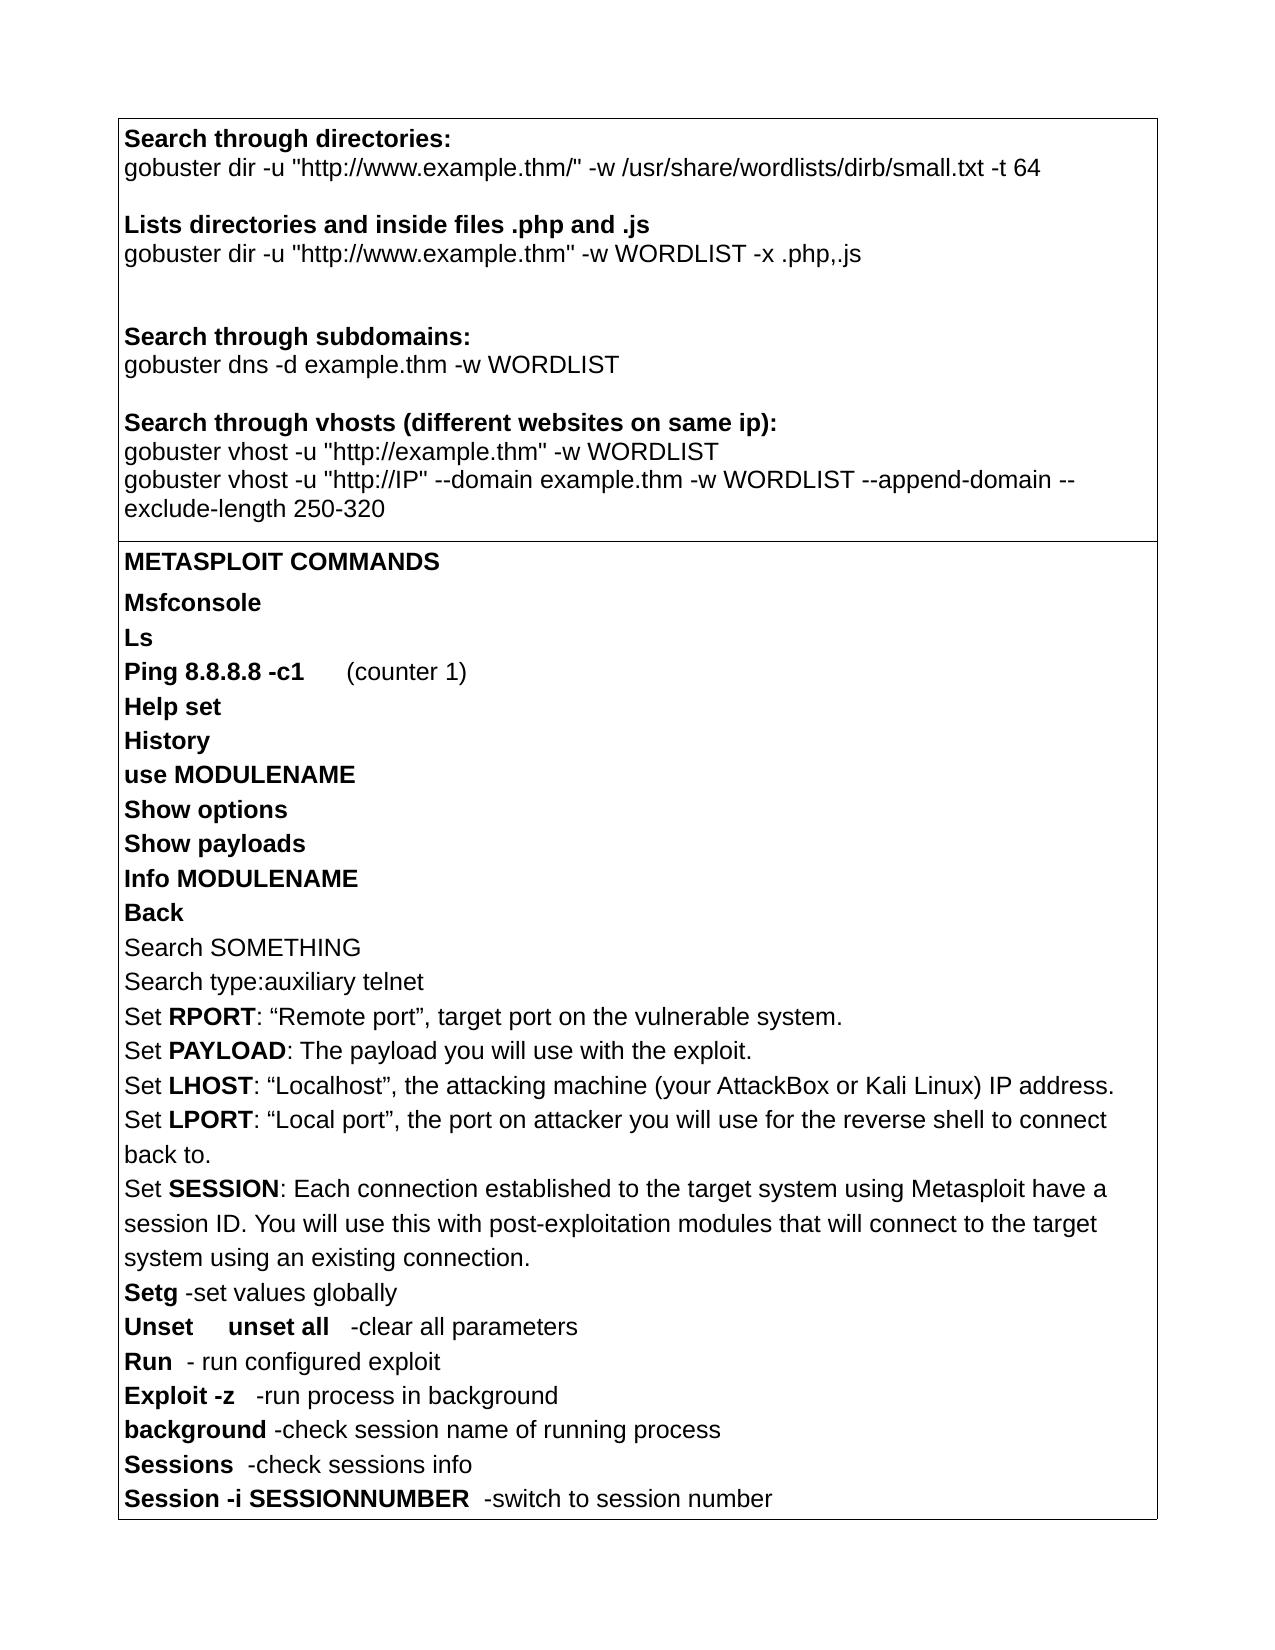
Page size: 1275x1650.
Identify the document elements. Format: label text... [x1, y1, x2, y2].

table_cell METASPLOIT COMMANDS Msfconsole Ls Ping 8.8.8.8 -c1 (counter 1) Help set History use MODULENAME Show options Show payloads Info MODULENAME Back Search SOMETHING Search type:auxiliary telnet Set RPORT: “Remote port”, target port on the vulnerable system. Set PAYLOAD: The payload you will use with the exploit. Set LHOST: “Localhost”, the attacking machine (your AttackBox or Kali Linux) IP address. Set LPORT: “Local port”, the port on attacker you will use for the reverse shell to connect back to. Set SESSION: Each connection established to the target system using Metasploit have a session ID. You will use this with post-exploitation modules that will connect to the target system using an existing connection. Setg -set values globally Unset unset all -clear all parameters Run - run configured exploit Exploit -z -run process in background background -check session name of running process Sessions -check sessions info Session -i SESSIONNUMBER -switch to session number [119, 542, 1157, 1519]
table_cell Search through directories: gobuster dir -u "http://www.example.thm/" -w /usr/share/wordlists/dirb/small.txt -t 64 Lists directories and inside files .php and .js gobuster dir -u "http://www.example.thm" -w WORDLIST -x .php,.js Search through subdomains: gobuster dns -d example.thm -w WORDLIST Search through vhosts (different websites on same ip): gobuster vhost -u "http://example.thm" -w WORDLIST gobuster vhost -u "http://IP" --domain example.thm -w WORDLIST --append-domain --exclude-length 250-320 [119, 119, 1157, 541]
